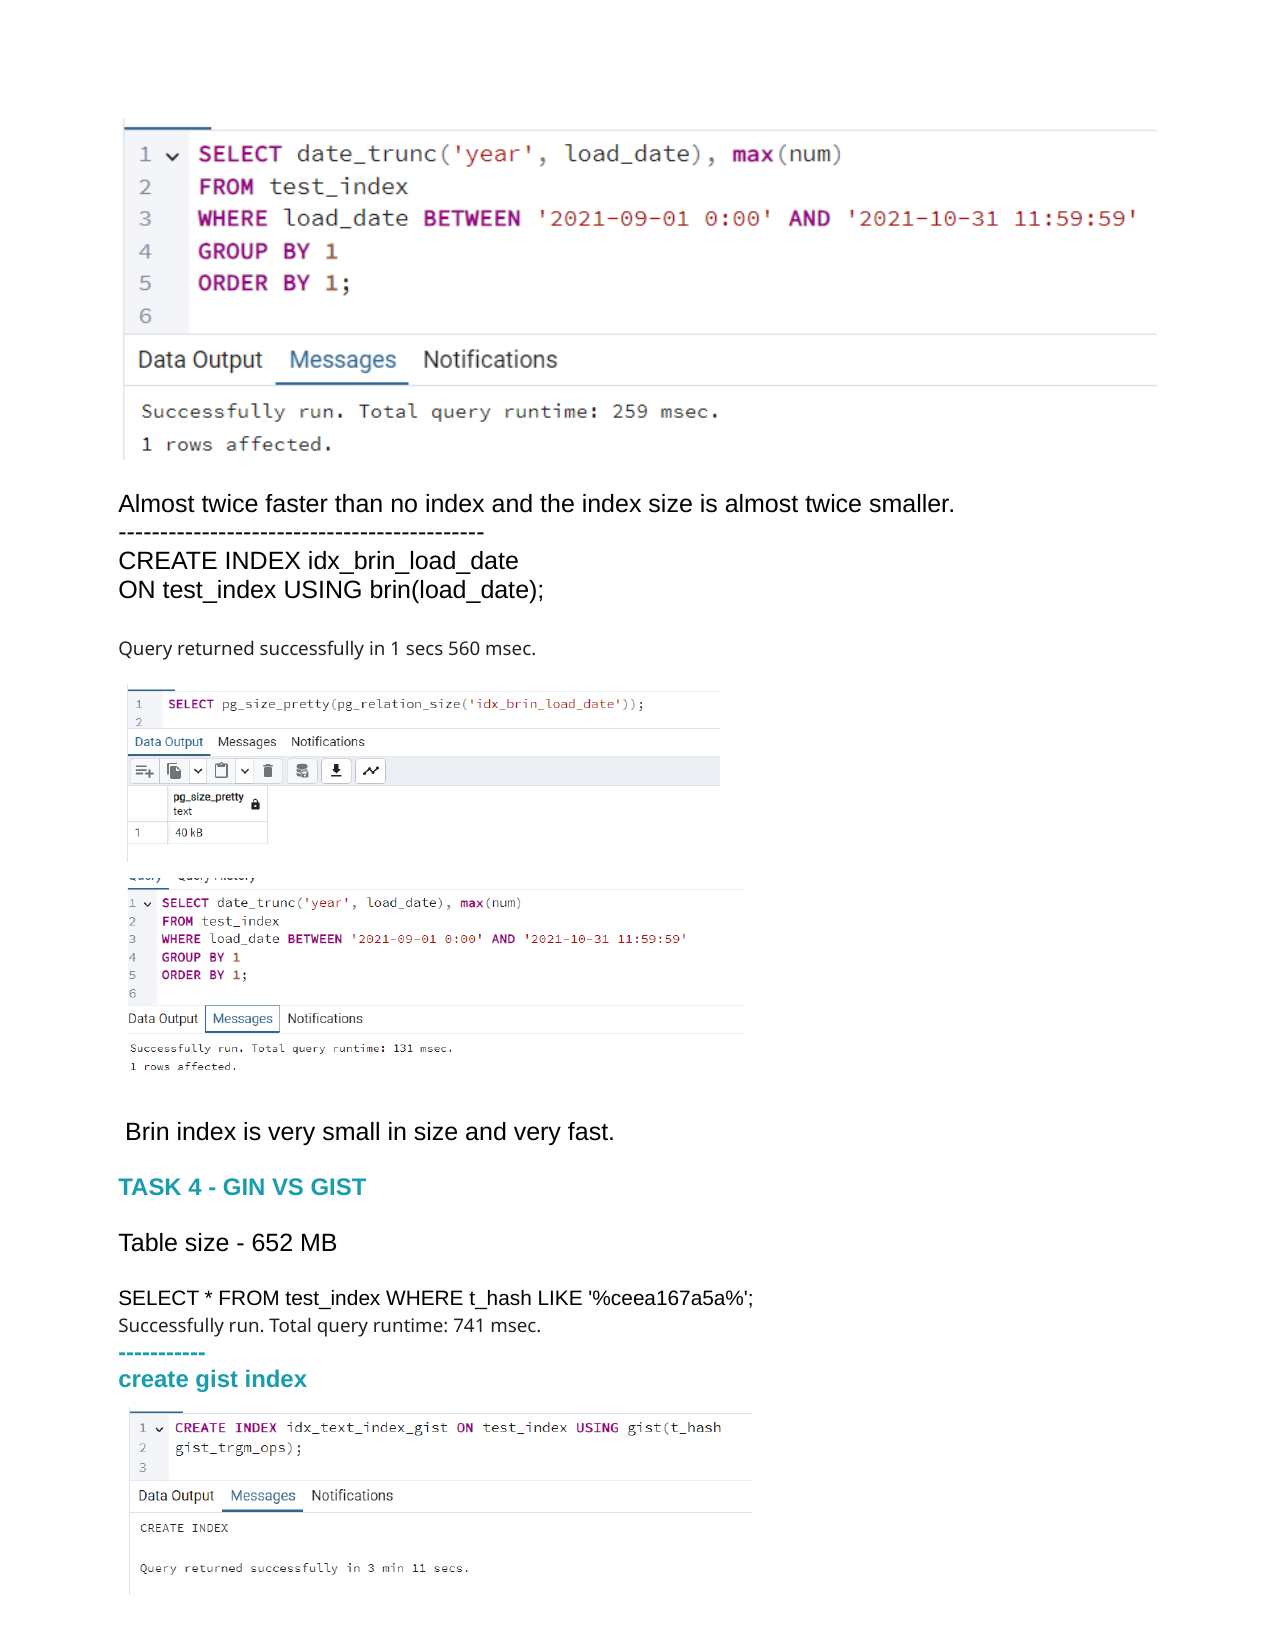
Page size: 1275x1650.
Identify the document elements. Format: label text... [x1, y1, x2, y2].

picture [127, 878, 744, 1086]
text Query returned successfully in 1 secs 560 msec. [118, 632, 1157, 661]
text SELECT * FROM test_index WHERE t_hash LIKE '%ceea167a5a%'; [118, 1286, 1157, 1310]
picture [118, 118, 1157, 460]
picture [123, 684, 721, 862]
text TASK 4 - GIN VS GIST [118, 1173, 1157, 1201]
text CREATE INDEX idx_brin_load_date ON test_index USING brin(load_date); [118, 546, 1157, 604]
picture [125, 1407, 752, 1595]
text ----------- [118, 1338, 1157, 1365]
text -------------------------------------------- [118, 517, 1157, 546]
text Almost twice faster than no index and the index size is almost twice smaller. [118, 489, 1157, 517]
text Table size - 652 MB [118, 1228, 1157, 1257]
text Brin index is very small in size and very fast. [118, 1117, 1157, 1145]
text Successfully run. Total query runtime: 741 msec. [118, 1310, 1157, 1338]
text create gist index [118, 1365, 1157, 1393]
